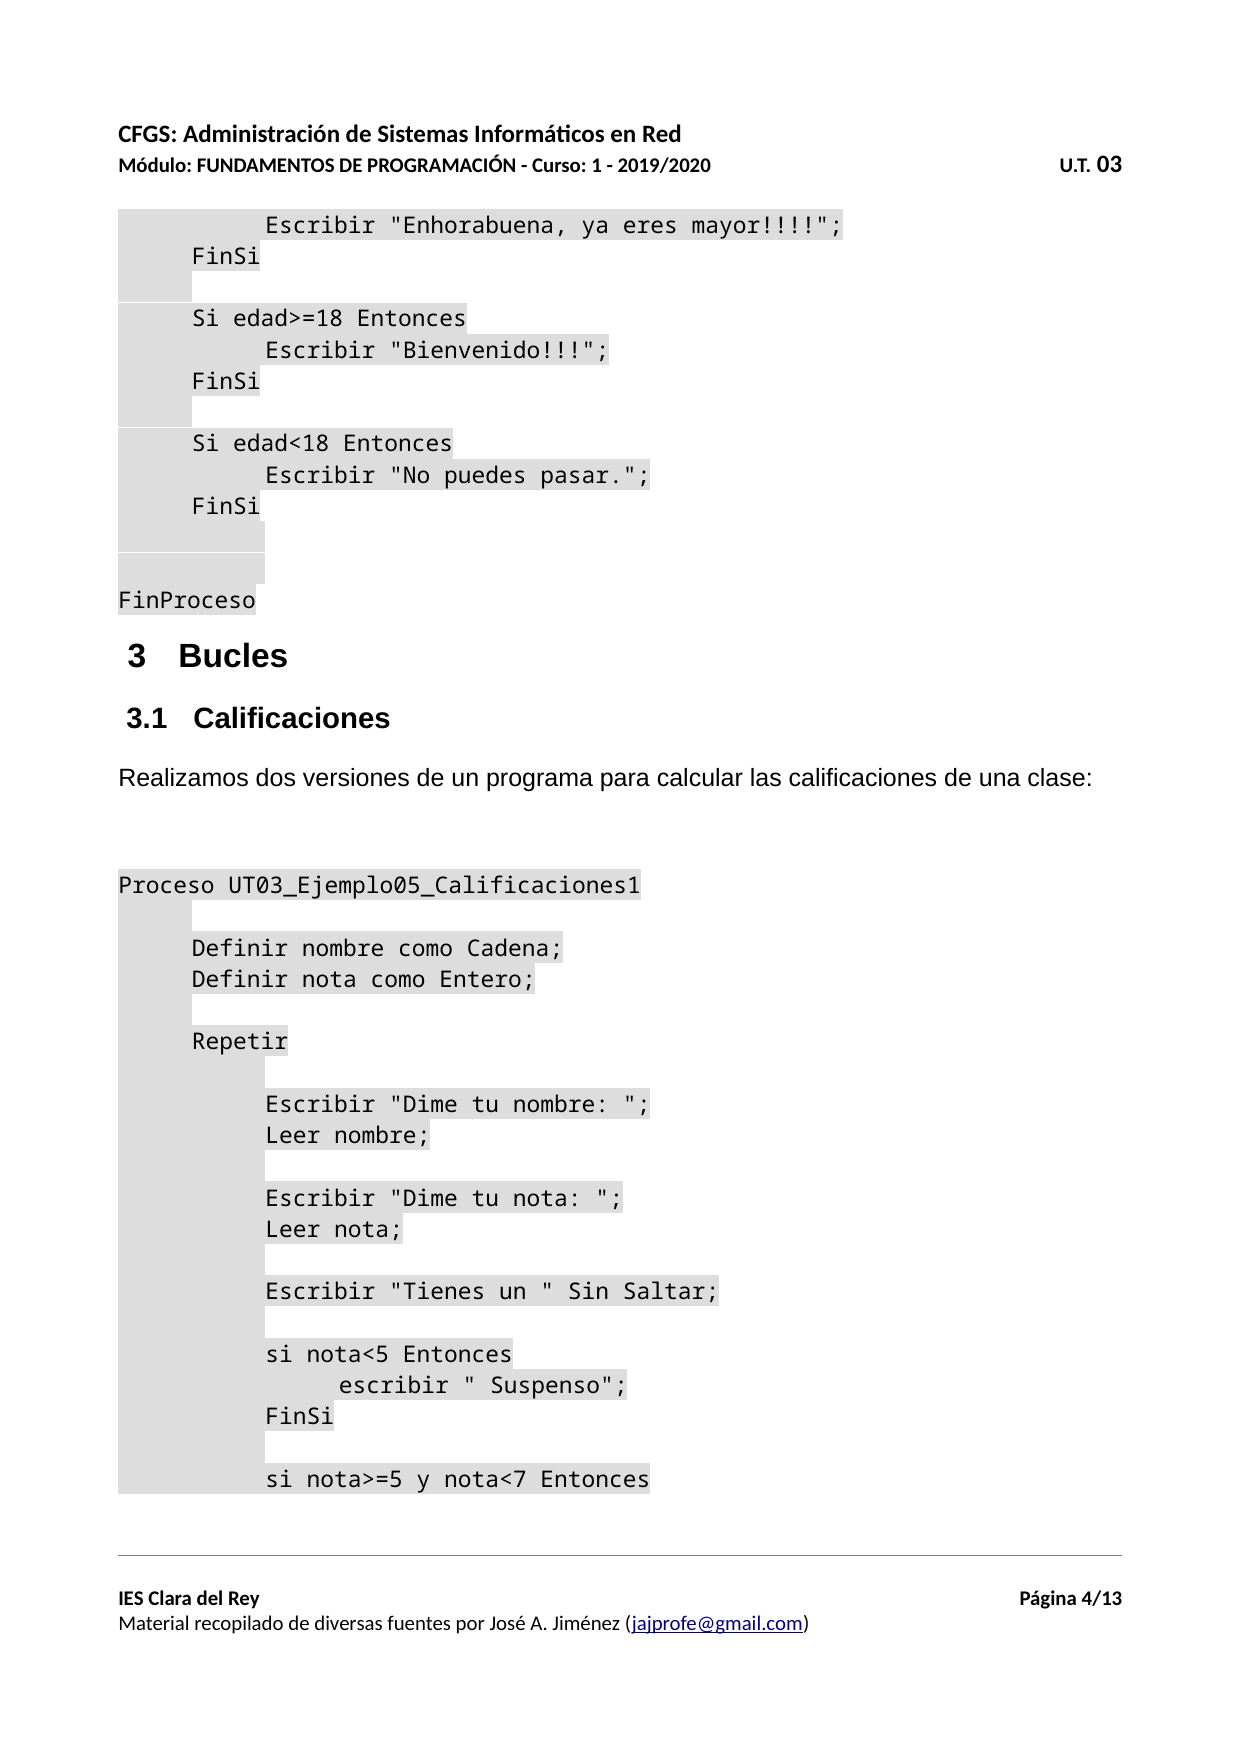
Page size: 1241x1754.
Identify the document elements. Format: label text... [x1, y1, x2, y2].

text FinSi [260, 240, 1122, 271]
text Escribir "Bienvenido!!!"; [609, 334, 1122, 365]
subtitle Calificaciones [118, 701, 1122, 735]
text Repetir [288, 1025, 1122, 1056]
subtitle Bucles [118, 636, 1122, 674]
text FinSi [260, 490, 1122, 521]
text si nota<5 Entonces [513, 1338, 1122, 1369]
text Proceso UT03_Ejemplo05_Calificaciones1 [641, 869, 1122, 900]
text Si edad<18 Entonces [118, 427, 1122, 459]
text Escribir "Dime tu nota: "; [623, 1181, 1122, 1213]
text FinSi [260, 365, 1122, 396]
text Definir nombre como Cadena; [563, 931, 1122, 963]
text Si edad>=18 Entonces [118, 302, 1122, 334]
text Leer nota; [403, 1213, 1122, 1244]
text Escribir "Dime tu nombre: "; [650, 1088, 1122, 1119]
text Escribir "No puedes pasar."; [650, 459, 1122, 490]
text Escribir "Enhorabuena, ya eres mayor!!!!"; [843, 209, 1122, 240]
text Escribir "Tienes un " Sin Saltar; [719, 1275, 1122, 1306]
text FinSi [334, 1400, 1122, 1431]
text Definir nota como Entero; [535, 963, 1122, 994]
text si nota>=5 y nota<7 Entonces [650, 1463, 1122, 1494]
text Leer nombre; [430, 1119, 1122, 1150]
text Realizamos dos versiones de un programa para calcular las calificaciones de una clase: [118, 763, 1122, 791]
text FinProceso [256, 584, 1122, 615]
text escribir " Suspenso"; [627, 1369, 1122, 1400]
